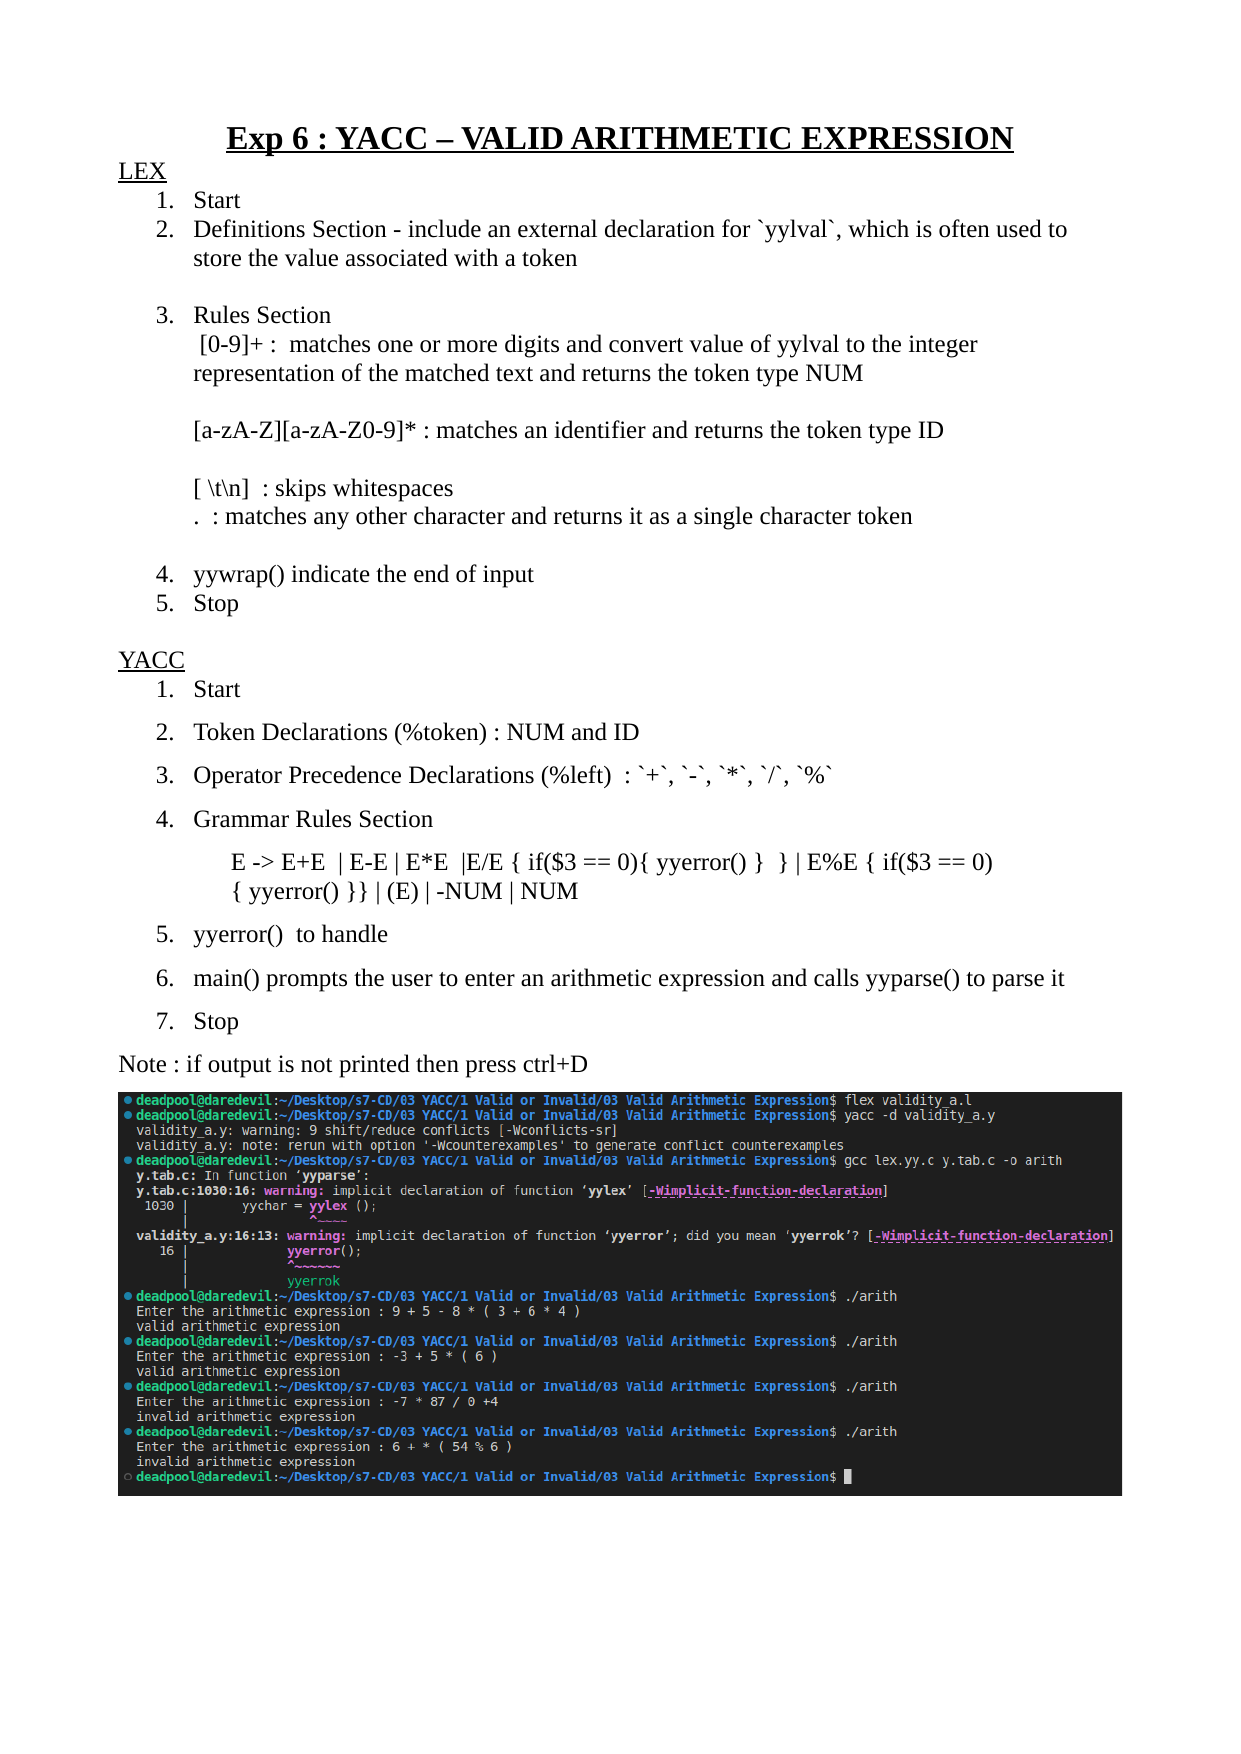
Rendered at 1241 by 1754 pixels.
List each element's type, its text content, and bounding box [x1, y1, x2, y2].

text Exp 6 : YACC – VALID ARITHMETIC EXPRESSION [118, 118, 1122, 156]
list [a-zA-Z][a-zA-Z0-9]* : matches an identifier and returns the token type ID [156, 415, 1122, 444]
list main() prompts the user to enter an arithmetic expression and calls yyparse() to parse it [156, 963, 1122, 991]
list Token Declarations (%token) : NUM and ID [156, 717, 1122, 746]
list Operator Precedence Declarations (%left) : `+`, `-`, `*`, `/`, `%` [156, 761, 1122, 789]
list yyerror() to handle [156, 919, 1122, 948]
list . : matches any other character and returns it as a single character token [156, 501, 1122, 530]
list Start [156, 674, 1122, 703]
list Stop [156, 588, 1122, 616]
list Grammar Rules Section [156, 804, 1122, 833]
list Start [156, 185, 1122, 214]
list [ \t\n] : skips whitespaces [156, 473, 1122, 501]
picture [118, 1092, 1123, 1496]
list Stop [156, 1006, 1122, 1035]
list E -> E+E | E-E | E*E |E/E { if($3 == 0){ yyerror() } } | E%E { if($3 == 0){ yyerror() }} | (E) | -NUM | NUM [193, 847, 1122, 905]
list Rules Section [156, 300, 1122, 329]
list [0-9]+ : matches one or more digits and convert value of yylval to the integer representation of the matched text and returns the token type NUM [156, 329, 1122, 386]
text LEX [118, 156, 1122, 185]
list Definitions Section - include an external declaration for `yylval`, which is often used to store the value associated with a token [156, 214, 1122, 271]
text YACC [118, 645, 1122, 674]
list yywrap() indicate the end of input [156, 559, 1122, 588]
text Note : if output is not printed then press ctrl+D [118, 1049, 1122, 1078]
